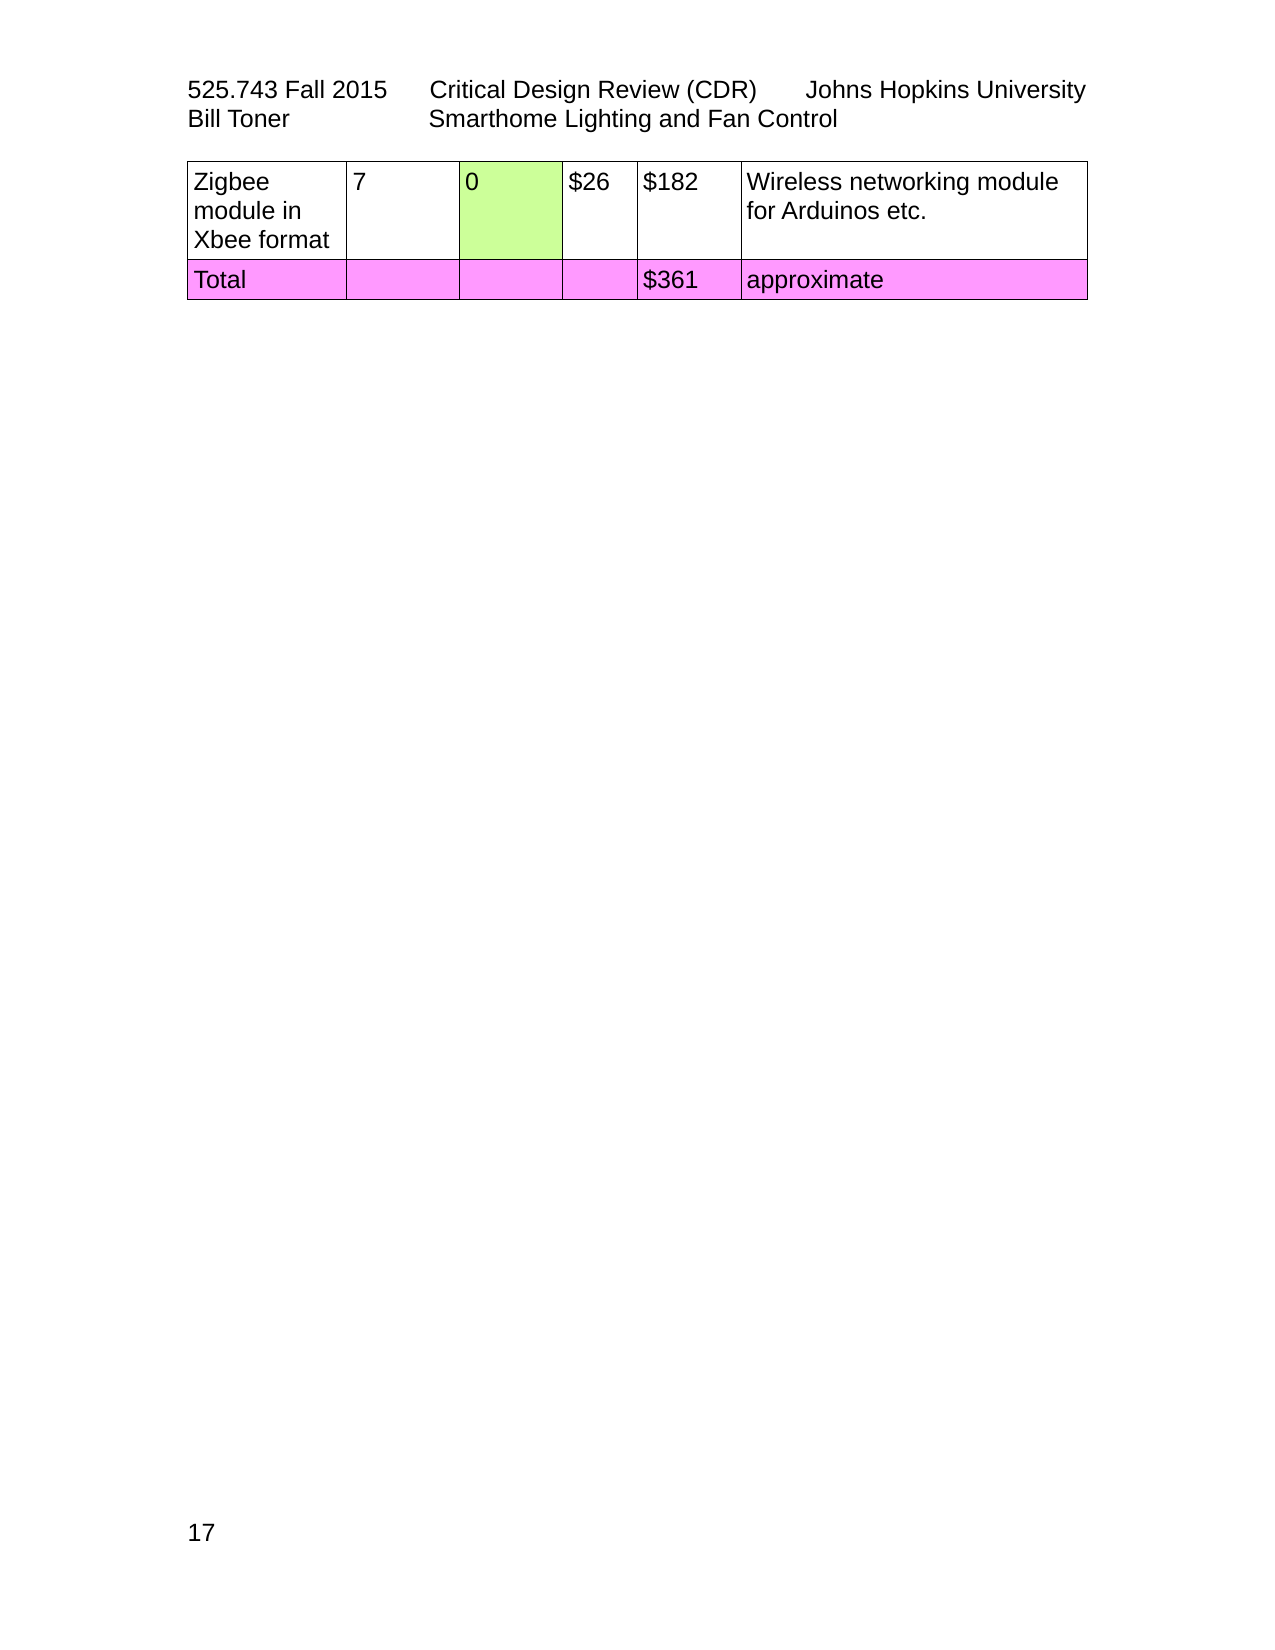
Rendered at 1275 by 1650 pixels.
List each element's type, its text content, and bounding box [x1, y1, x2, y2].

table_cell Zigbee module in Xbee format [188, 162, 346, 259]
table_cell approximate [742, 260, 1087, 299]
table_cell $26 [563, 162, 637, 259]
table_cell Total [188, 260, 346, 299]
table_cell $182 [638, 162, 741, 259]
table_cell [460, 260, 562, 299]
table_cell [563, 260, 637, 299]
table_cell [347, 260, 459, 299]
table_cell $361 [638, 260, 741, 299]
table_cell Wireless networking module for Arduinos etc. [742, 162, 1087, 259]
table_cell 7 [347, 162, 459, 259]
table_cell 0 [460, 162, 562, 259]
